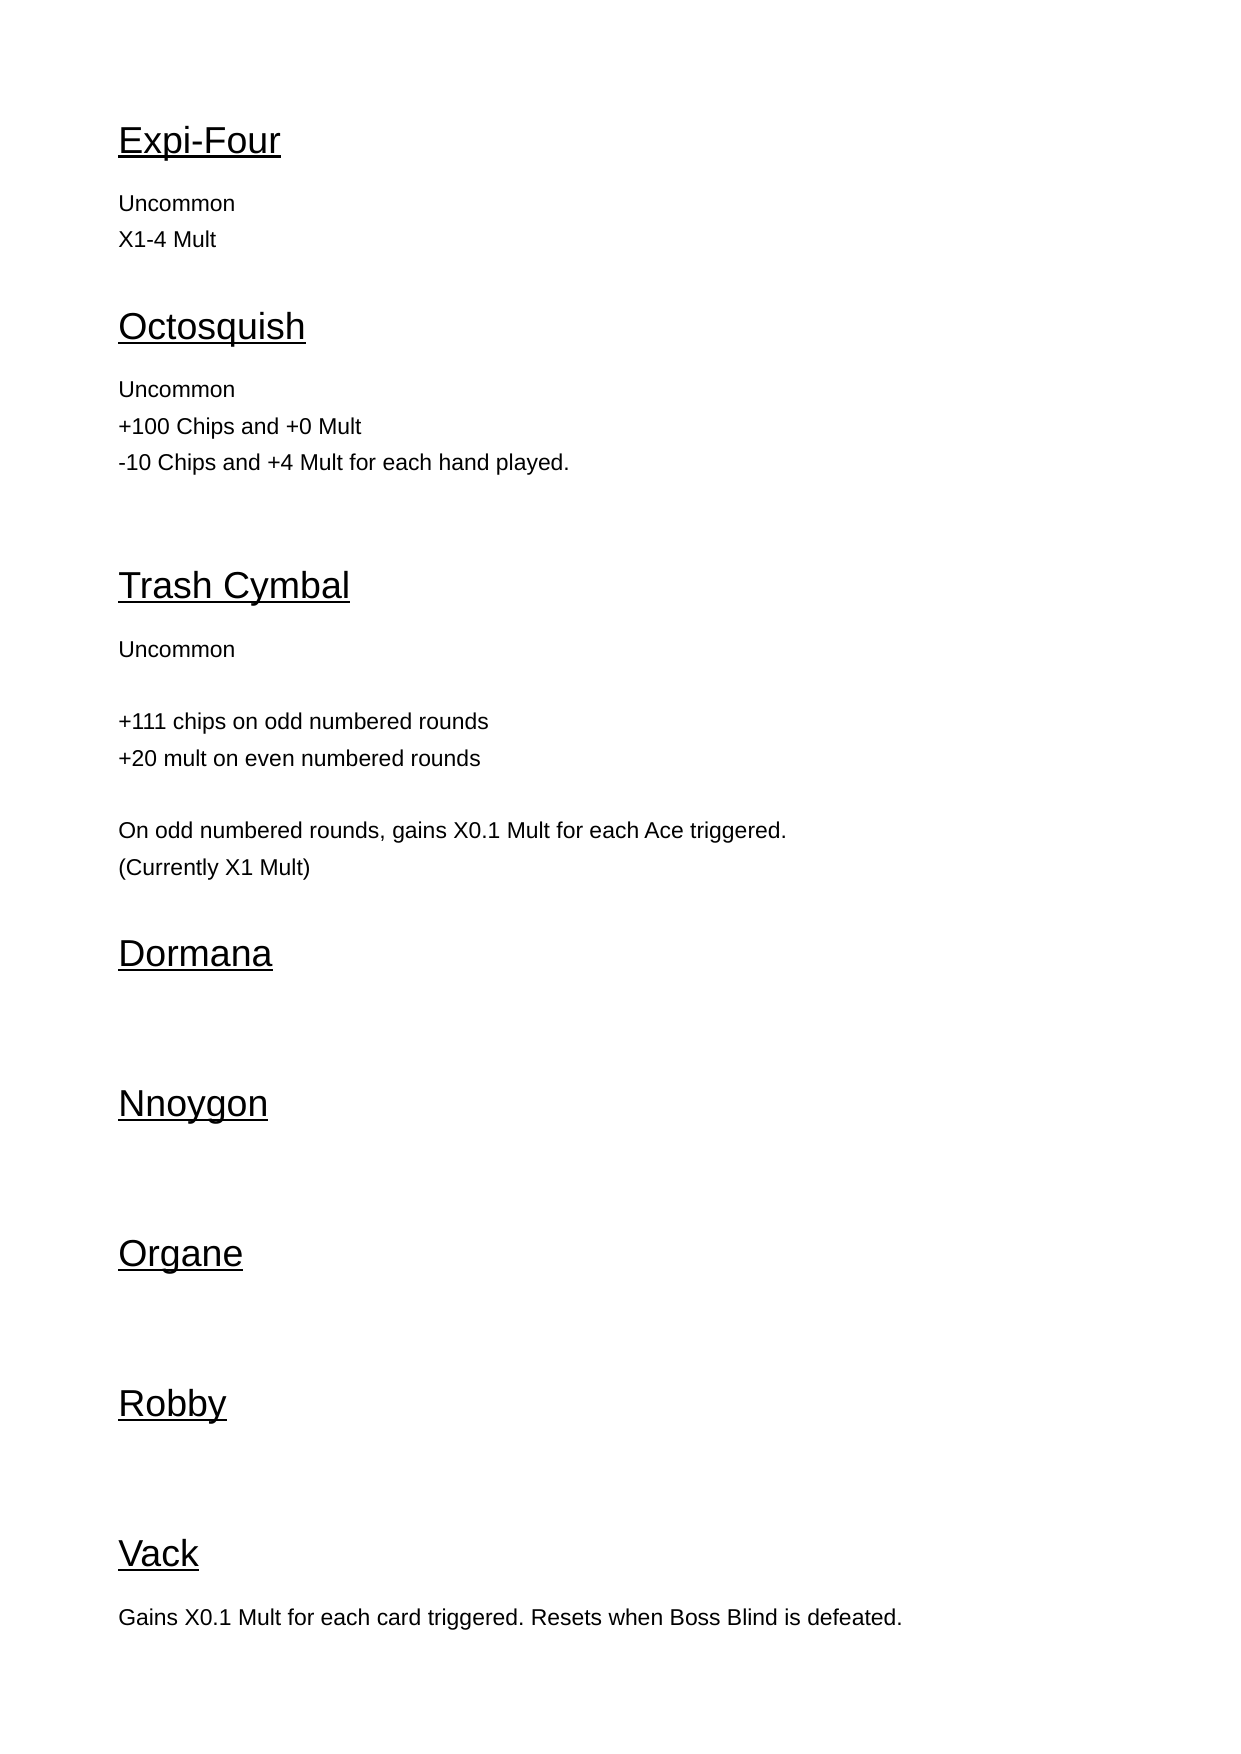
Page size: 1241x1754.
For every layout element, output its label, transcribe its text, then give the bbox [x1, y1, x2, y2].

text +111 chips on odd numbered rounds [118, 708, 1122, 734]
text Uncommon [118, 190, 1122, 216]
text -10 Chips and +4 Mult for each hand played. [118, 449, 1122, 476]
text Uncommon [118, 636, 1122, 662]
text X1-4 Mult [118, 226, 1122, 253]
text On odd numbered rounds, gains X0.1 Mult for each Ace triggered. [118, 817, 1122, 844]
text Gains X0.1 Mult for each card triggered. Resets when Boss Blind is defeated. [118, 1604, 1122, 1630]
subtitle Nnoygon [118, 1082, 1122, 1125]
subtitle Robby [118, 1382, 1122, 1425]
subtitle Organe [118, 1232, 1122, 1275]
text +100 Chips and +0 Mult [118, 413, 1122, 439]
text +20 mult on even numbered rounds [118, 744, 1122, 771]
subtitle Vack [118, 1532, 1122, 1575]
subtitle Octosquish [118, 304, 1122, 348]
text (Currently X1 Mult) [118, 854, 1122, 880]
text Uncommon [118, 376, 1122, 403]
subtitle Trash Cymbal [118, 563, 1122, 607]
subtitle Expi-Four [118, 118, 1122, 161]
subtitle Dormana [118, 932, 1122, 975]
